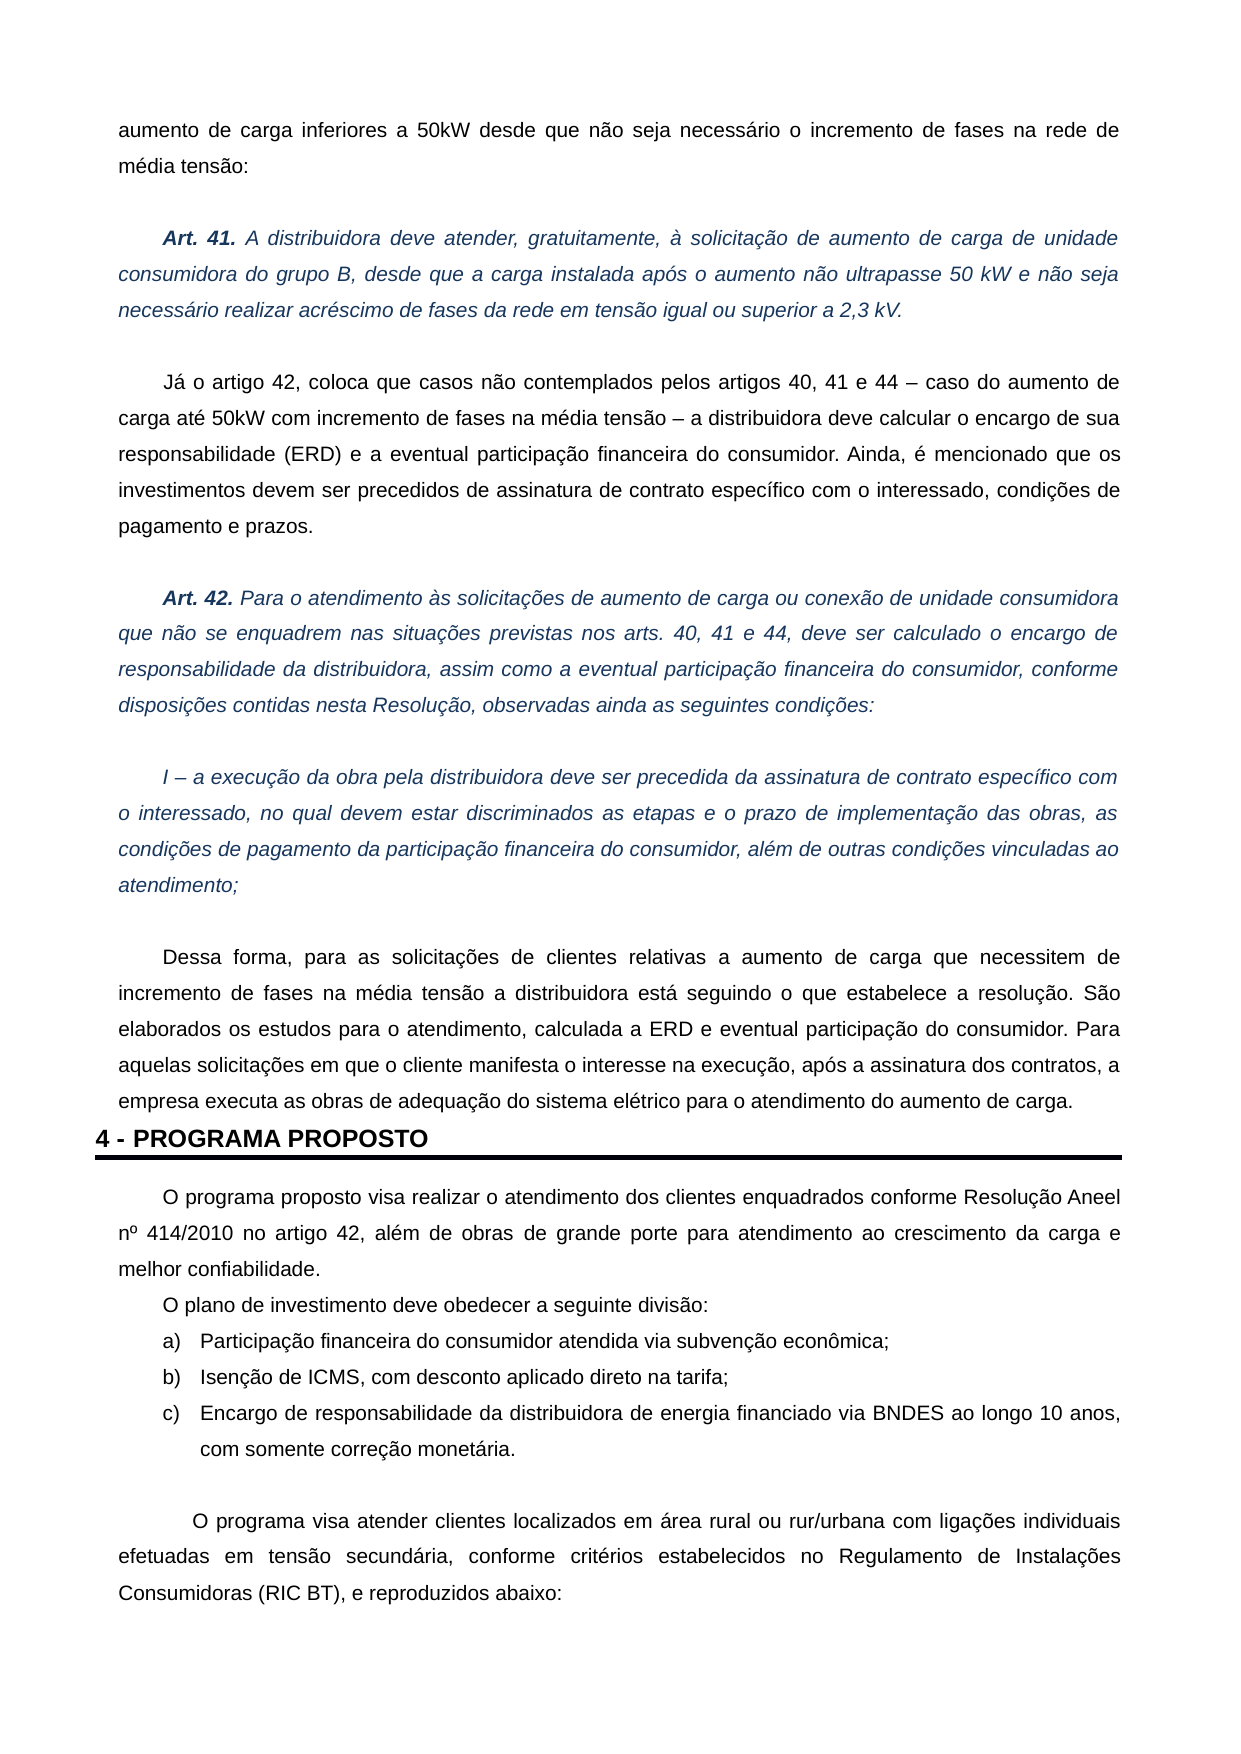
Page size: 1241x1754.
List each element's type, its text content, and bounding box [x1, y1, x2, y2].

text O programa proposto visa realizar o atendimento dos clientes enquadrados conforme Resolução Aneel nº 414/2010 no artigo 42, além de obras de grande porte para atendimento ao crescimento da carga e melhor confiabilidade. [118, 1185, 1122, 1281]
text I – a execução da obra pela distribuidora deve ser precedida da assinatura de contrato específico com o interessado, no qual devem estar discriminados as etapas e o prazo de implementação das obras, as condições de pagamento da participação financeira do consumidor, além de outras condições vinculadas ao atendimento; [118, 765, 1122, 897]
text Já o artigo 42, coloca que casos não contemplados pelos artigos 40, 41 e 44 – caso do aumento de carga até 50kW com incremento de fases na média tensão – a distribuidora deve calcular o encargo de sua responsabilidade (ERD) e a eventual participação financeira do consumidor. Ainda, é mencionado que os investimentos devem ser precedidos de assinatura de contrato específico com o interessado, condições de pagamento e prazos. [118, 370, 1122, 537]
text Dessa forma, para as solicitações de clientes relativas a aumento de carga que necessitem de incremento de fases na média tensão a distribuidora está seguindo o que estabelece a resolução. São elaborados os estudos para o atendimento, calculada a ERD e eventual participação do consumidor. Para aquelas solicitações em que o cliente manifesta o interesse na execução, após a assinatura dos contratos, a empresa executa as obras de adequação do sistema elétrico para o atendimento do aumento de carga. [118, 945, 1122, 1112]
text aumento de carga inferiores a 50kW desde que não seja necessário o incremento de fases na rede de média tensão: [118, 118, 1122, 178]
subtitle Programa proposto [95, 1124, 1122, 1155]
list Isenção de ICMS, com desconto aplicado direto na tarifa; [162, 1365, 1122, 1389]
text Art. 42. Para o atendimento às solicitações de aumento de carga ou conexão de unidade consumidora que não se enquadrem nas situações previstas nos arts. 40, 41 e 44, deve ser calculado o encargo de responsabilidade da distribuidora, assim como a eventual participação financeira do consumidor, conforme disposições contidas nesta Resolução, observadas ainda as seguintes condições: [118, 585, 1122, 717]
list Participação financeira do consumidor atendida via subvenção econômica; [162, 1329, 1122, 1353]
text O plano de investimento deve obedecer a seguinte divisão: [118, 1293, 1122, 1317]
list Encargo de responsabilidade da distribuidora de energia financiado via BNDES ao longo 10 anos, com somente correção monetária. [162, 1401, 1122, 1461]
text O programa visa atender clientes localizados em área rural ou rur/urbana com ligações individuais efetuadas em tensão secundária, conforme critérios estabelecidos no Regulamento de Instalações Consumidoras (RIC BT), e reproduzidos abaixo: [118, 1508, 1122, 1604]
text Art. 41. A distribuidora deve atender, gratuitamente, à solicitação de aumento de carga de unidade consumidora do grupo B, desde que a carga instalada após o aumento não ultrapasse 50 kW e não seja necessário realizar acréscimo de fases da rede em tensão igual ou superior a 2,3 kV. [118, 226, 1122, 322]
